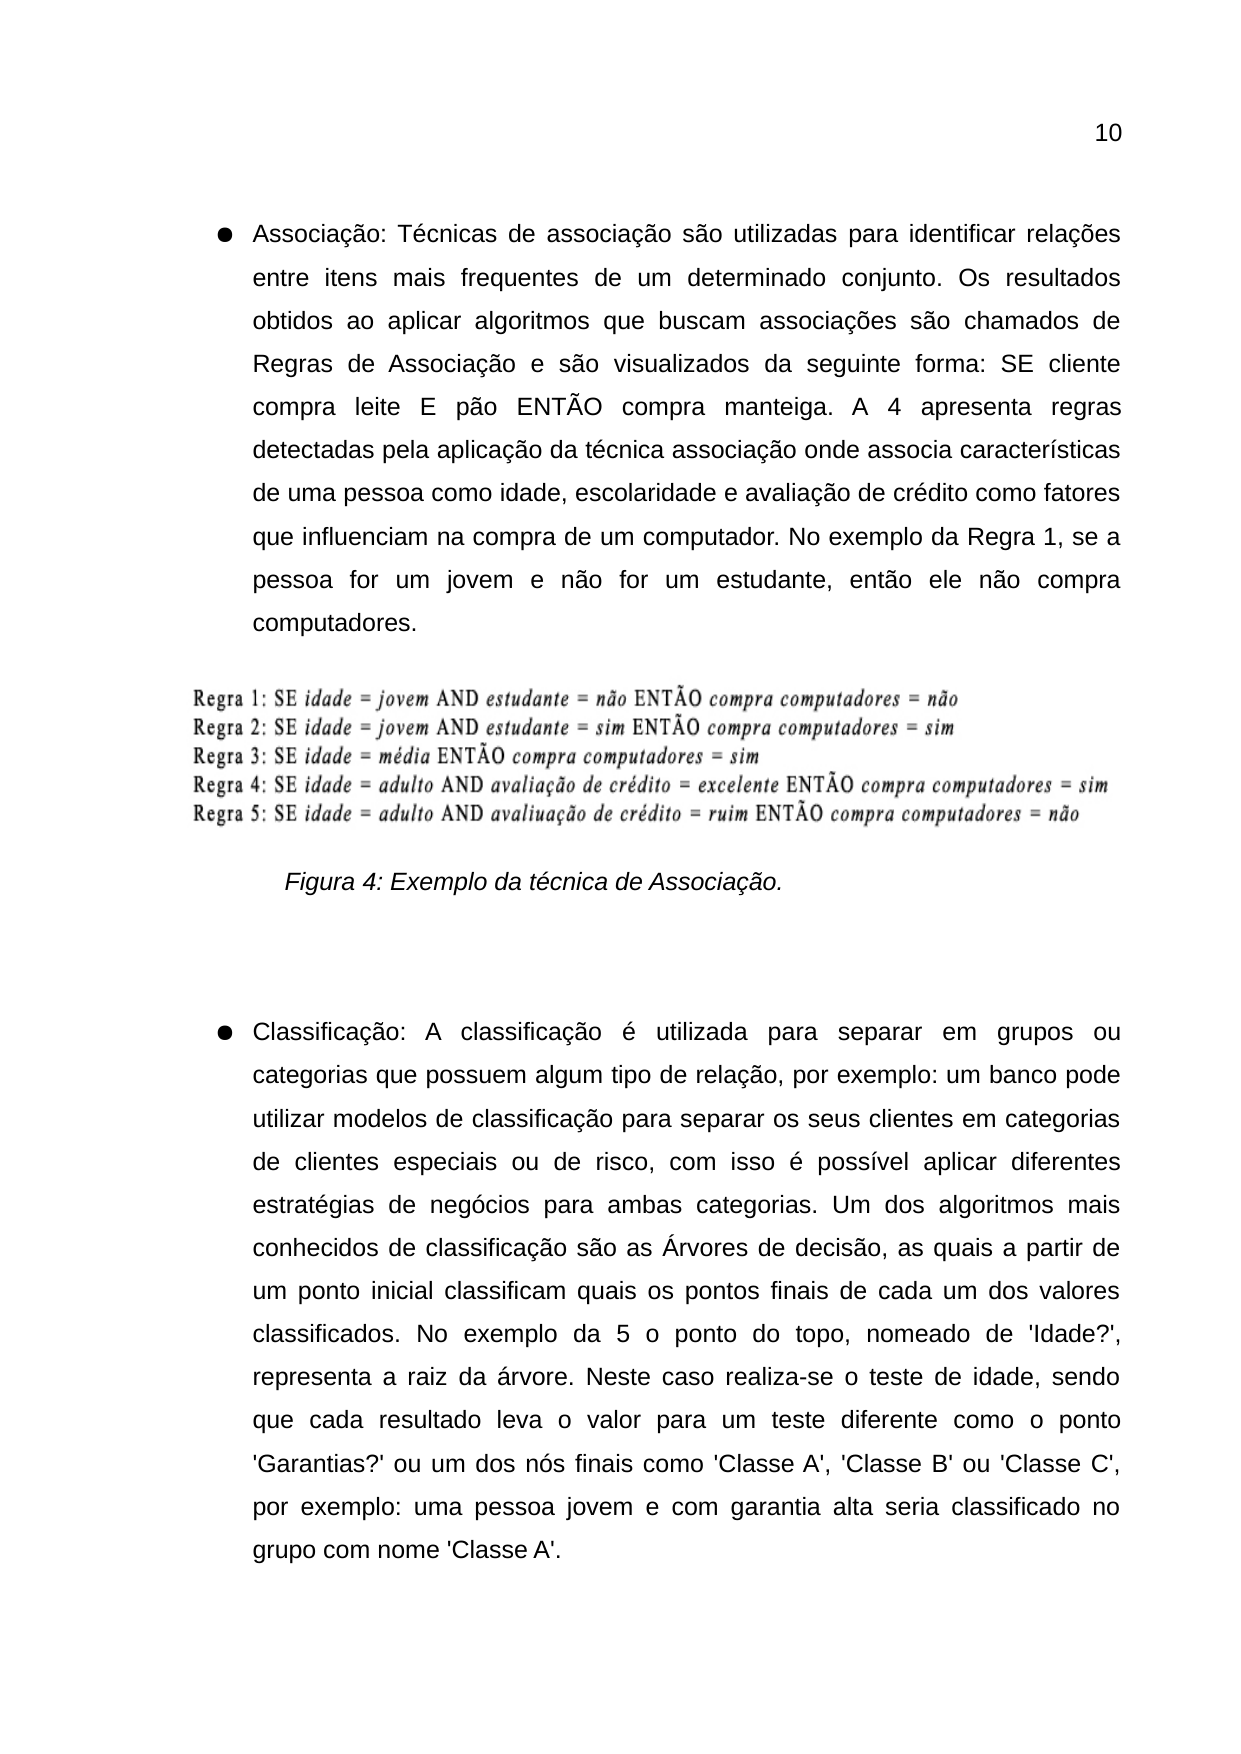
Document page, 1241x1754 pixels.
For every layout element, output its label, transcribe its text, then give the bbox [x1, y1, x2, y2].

picture [177, 663, 1122, 853]
list Classificação: A classificação é utilizada para separar em grupos ou categorias que possuem algum tipo de relação, por exemplo: um banco pode utilizar modelos de classificação para separar os seus clientes em categorias de clientes especiais ou de risco, com isso é possível aplicar diferentes estratégias de negócios para ambas categorias. Um dos algoritmos mais conhecidos de classificação são as Árvores de decisão, as quais a partir de um ponto inicial classificam quais os pontos finais de cada um dos valores classificados. No exemplo da Figura 5 o ponto do topo, nomeado de 'Idade?', representa a raiz da árvore. Neste caso realiza-se o teste de idade, sendo que cada resultado leva o valor para um teste diferente como o ponto 'Garantias?' ou um dos nós finais como 'Classe A', 'Classe B' ou 'Classe C', por exemplo: uma pessoa jovem e com garantia alta seria classificado no grupo com nome 'Classe A'. [215, 1017, 1122, 1563]
text Figura 4: Exemplo da técnica de Associação. [196, 853, 1103, 896]
list Associação: Técnicas de associação são utilizadas para identificar relações entre itens mais frequentes de um determinado conjunto. Os resultados obtidos ao aplicar algoritmos que buscam associações são chamados de Regras de Associação e são visualizados da seguinte forma: SE cliente compra leite E pão ENTÃO compra manteiga. A Figura 4 apresenta regras detectadas pela aplicação da técnica associação onde associa características de uma pessoa como idade, escolaridade e avaliação de crédito como fatores que influenciam na compra de um computador. No exemplo da Regra 1, se a pessoa for um jovem e não for um estudante, então ele não compra computadores. [215, 219, 1122, 636]
